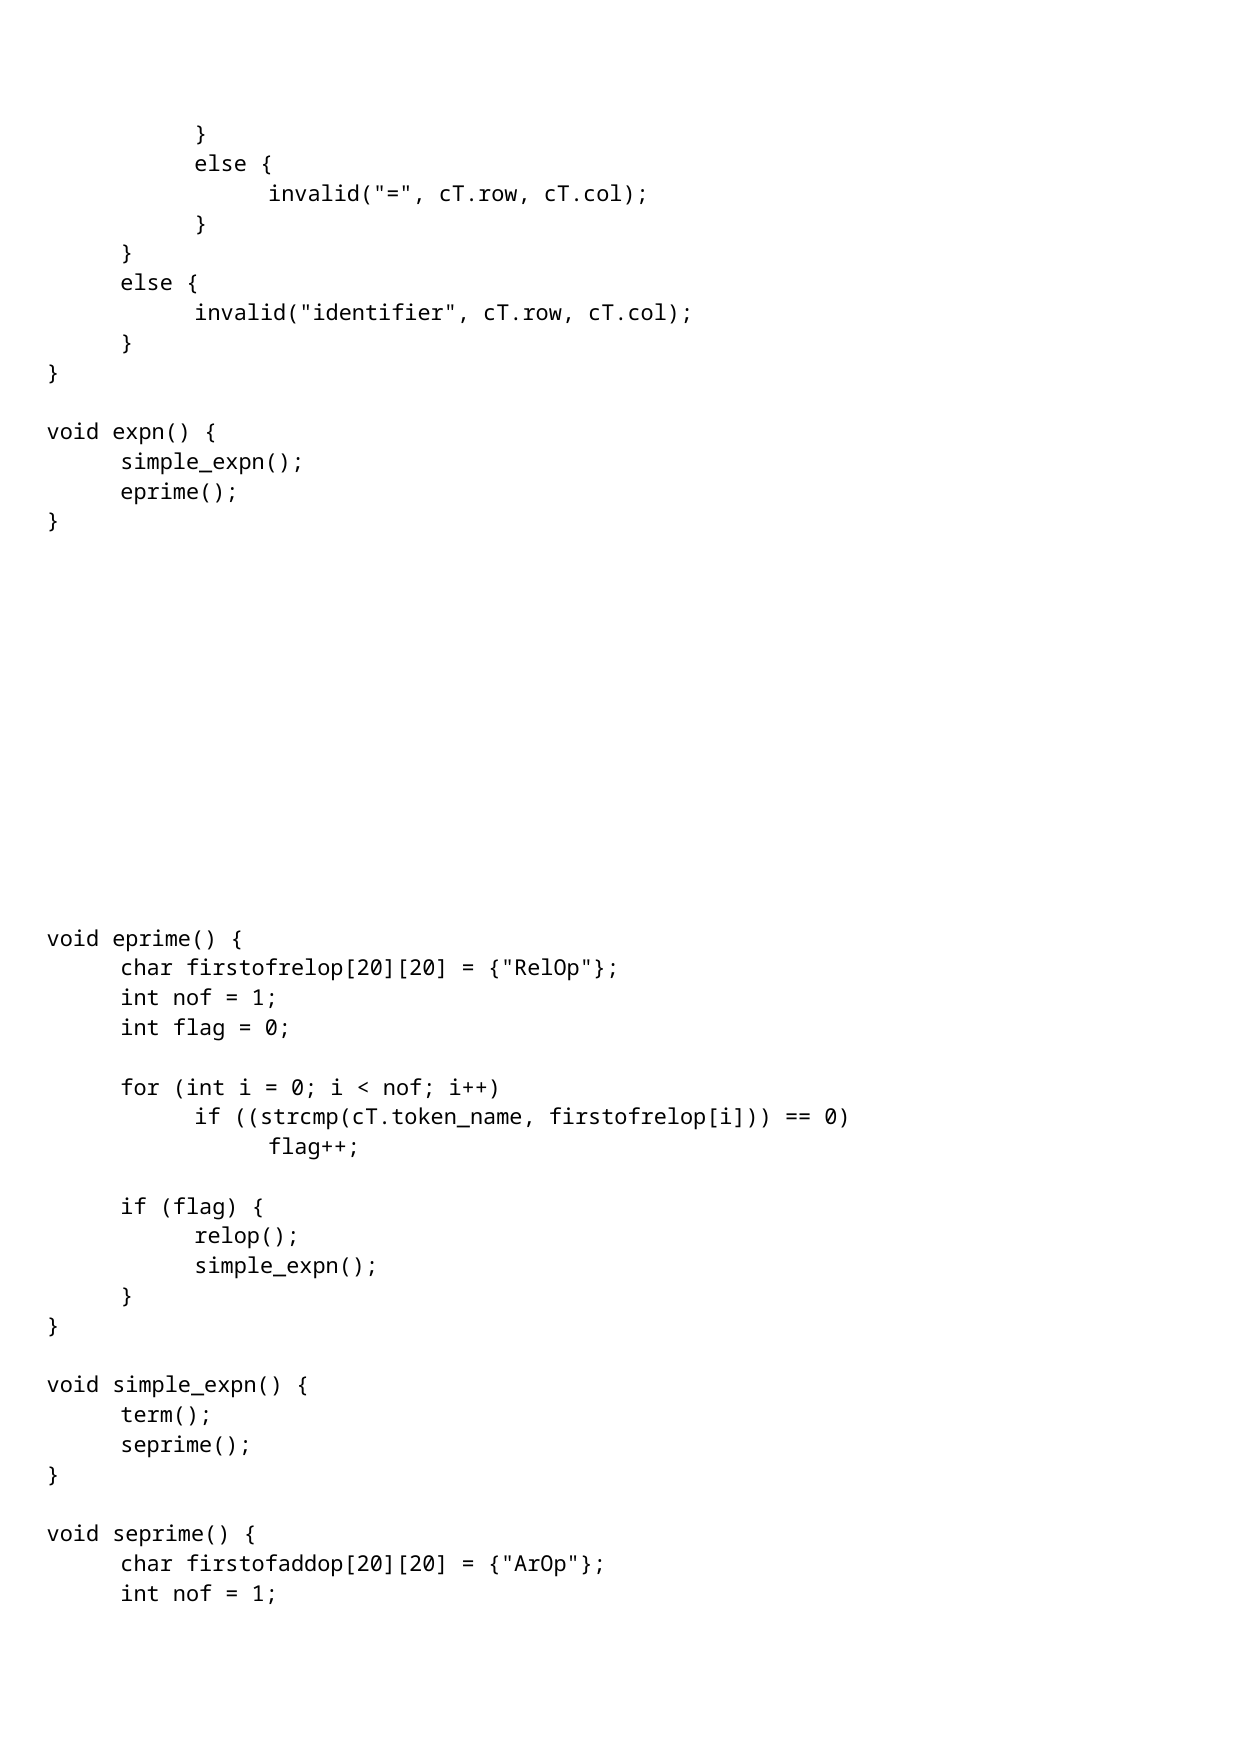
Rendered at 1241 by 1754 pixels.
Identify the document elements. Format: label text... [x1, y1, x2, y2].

text char firstofaddop[20][20] = {"ArOp"}; [46, 1548, 1198, 1578]
text char firstofrelop[20][20] = {"RelOp"}; [46, 952, 1198, 982]
text } [46, 1459, 1198, 1488]
text void simple_expn() { [46, 1369, 1198, 1399]
text } [46, 237, 1198, 267]
text relop(); [46, 1220, 1198, 1250]
text eprime(); [46, 476, 1198, 505]
text } [46, 1310, 1198, 1339]
text } [46, 505, 1198, 535]
text invalid("=", cT.row, cT.col); [46, 178, 1198, 207]
text invalid("identifier", cT.row, cT.col); [46, 297, 1198, 327]
text for (int i = 0; i < nof; i++) [46, 1071, 1198, 1101]
text else { [46, 148, 1198, 178]
text seprime(); [46, 1429, 1198, 1459]
text flag++; [46, 1131, 1198, 1161]
text void seprime() { [46, 1518, 1198, 1548]
text } [46, 1280, 1198, 1310]
text } [46, 207, 1198, 237]
text } [46, 327, 1198, 356]
text void eprime() { [46, 922, 1198, 952]
text int nof = 1; [46, 1578, 1198, 1608]
text if ((strcmp(cT.token_name, firstofrelop[i])) == 0) [46, 1101, 1198, 1131]
text int flag = 0; [46, 1012, 1198, 1042]
text void expn() { [46, 416, 1198, 446]
text int nof = 1; [46, 982, 1198, 1012]
text term(); [46, 1399, 1198, 1429]
text else { [46, 267, 1198, 297]
text } [46, 118, 1198, 148]
text if (flag) { [46, 1191, 1198, 1220]
text simple_expn(); [46, 1250, 1198, 1280]
text simple_expn(); [46, 446, 1198, 476]
text } [46, 356, 1198, 386]
